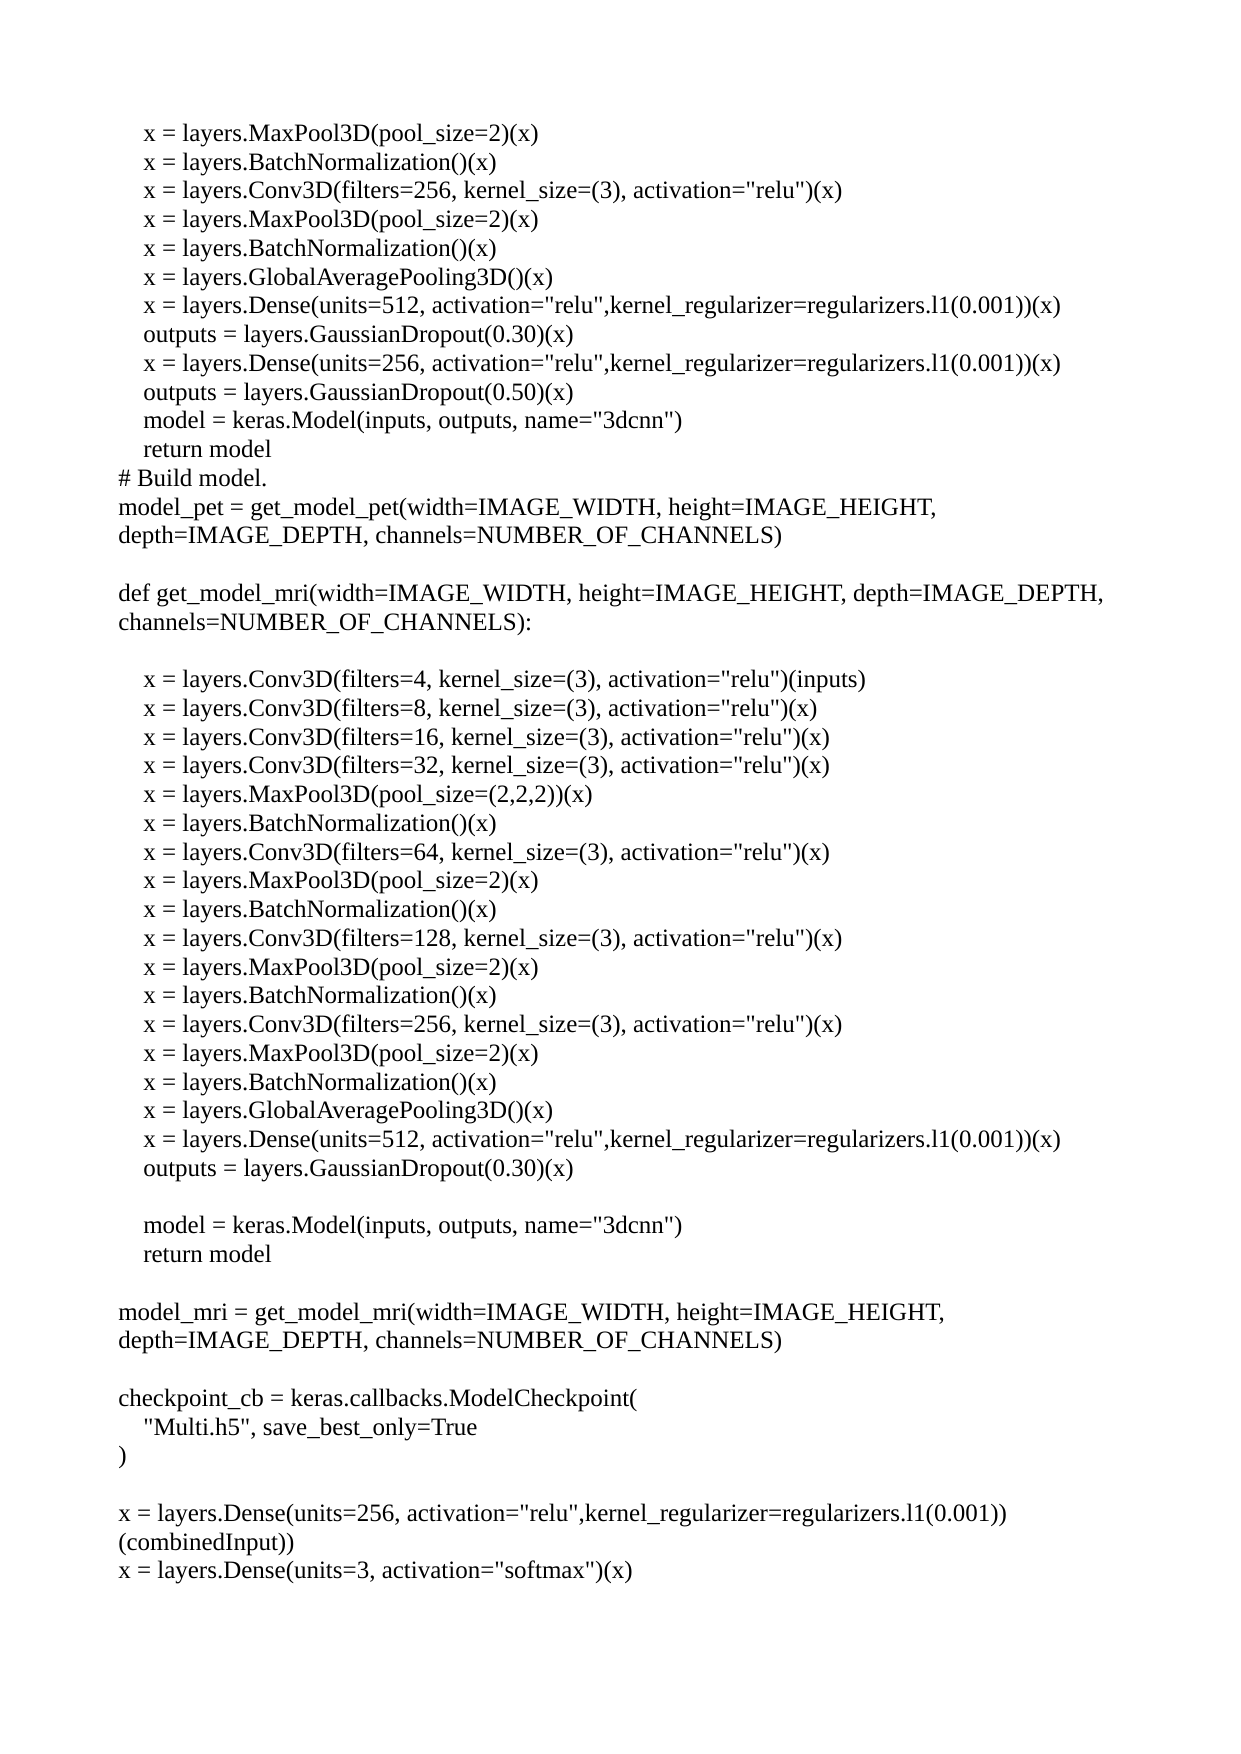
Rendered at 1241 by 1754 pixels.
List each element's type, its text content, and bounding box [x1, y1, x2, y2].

text x = layers.MaxPool3D(pool_size=2)(x) [118, 1038, 1122, 1067]
text x = layers.Conv3D(filters=128, kernel_size=(3), activation="relu")(x) [118, 923, 1122, 952]
text x = layers.BatchNormalization()(x) [118, 233, 1122, 262]
text x = layers.BatchNormalization()(x) [118, 1067, 1122, 1096]
text outputs = layers.GaussianDropout(0.30)(x) [118, 319, 1122, 348]
text x = layers.BatchNormalization()(x) [118, 147, 1122, 176]
text x = layers.Dense(units=256, activation="relu",kernel_regularizer=regularizers.l1(0.001))(combinedInput)) [118, 1498, 1122, 1556]
text x = layers.GlobalAveragePooling3D()(x) [118, 262, 1122, 291]
text def get_model_mri(width=IMAGE_WIDTH, height=IMAGE_HEIGHT, depth=IMAGE_DEPTH, channels=NUMBER_OF_CHANNELS): [118, 578, 1122, 636]
text return model [118, 434, 1122, 463]
text x = layers.BatchNormalization()(x) [118, 808, 1122, 837]
text x = layers.Conv3D(filters=4, kernel_size=(3), activation="relu")(inputs) [118, 664, 1122, 693]
text x = layers.Conv3D(filters=8, kernel_size=(3), activation="relu")(x) [118, 693, 1122, 722]
text x = layers.GlobalAveragePooling3D()(x) [118, 1096, 1122, 1124]
text x = layers.Conv3D(filters=256, kernel_size=(3), activation="relu")(x) [118, 176, 1122, 204]
text ) [118, 1441, 1122, 1469]
text x = layers.Conv3D(filters=256, kernel_size=(3), activation="relu")(x) [118, 1009, 1122, 1038]
text model_pet = get_model_pet(width=IMAGE_WIDTH, height=IMAGE_HEIGHT, depth=IMAGE_DEPTH, channels=NUMBER_OF_CHANNELS) [118, 492, 1122, 549]
text checkpoint_cb = keras.callbacks.ModelCheckpoint( [118, 1383, 1122, 1412]
text # Build model. [118, 463, 1122, 492]
text x = layers.Dense(units=256, activation="relu",kernel_regularizer=regularizers.l1(0.001))(x) [118, 348, 1122, 377]
text x = layers.MaxPool3D(pool_size=(2,2,2))(x) [118, 779, 1122, 808]
text x = layers.Dense(units=3, activation="softmax")(x) [118, 1556, 1122, 1584]
text outputs = layers.GaussianDropout(0.30)(x) [118, 1153, 1122, 1182]
text x = layers.BatchNormalization()(x) [118, 894, 1122, 923]
text "Multi.h5", save_best_only=True [118, 1412, 1122, 1441]
text x = layers.MaxPool3D(pool_size=2)(x) [118, 866, 1122, 894]
text model = keras.Model(inputs, outputs, name="3dcnn") [118, 1211, 1122, 1239]
text x = layers.Conv3D(filters=64, kernel_size=(3), activation="relu")(x) [118, 837, 1122, 866]
text model = keras.Model(inputs, outputs, name="3dcnn") [118, 406, 1122, 434]
text x = layers.Conv3D(filters=16, kernel_size=(3), activation="relu")(x) [118, 722, 1122, 751]
text model_mri = get_model_mri(width=IMAGE_WIDTH, height=IMAGE_HEIGHT, depth=IMAGE_DEPTH, channels=NUMBER_OF_CHANNELS) [118, 1297, 1122, 1354]
text x = layers.BatchNormalization()(x) [118, 981, 1122, 1009]
text x = layers.Dense(units=512, activation="relu",kernel_regularizer=regularizers.l1(0.001))(x) [118, 291, 1122, 319]
text x = layers.MaxPool3D(pool_size=2)(x) [118, 118, 1122, 147]
text x = layers.Conv3D(filters=32, kernel_size=(3), activation="relu")(x) [118, 751, 1122, 779]
text x = layers.MaxPool3D(pool_size=2)(x) [118, 204, 1122, 233]
text x = layers.MaxPool3D(pool_size=2)(x) [118, 952, 1122, 981]
text outputs = layers.GaussianDropout(0.50)(x) [118, 377, 1122, 406]
text return model [118, 1239, 1122, 1268]
text x = layers.Dense(units=512, activation="relu",kernel_regularizer=regularizers.l1(0.001))(x) [118, 1124, 1122, 1153]
